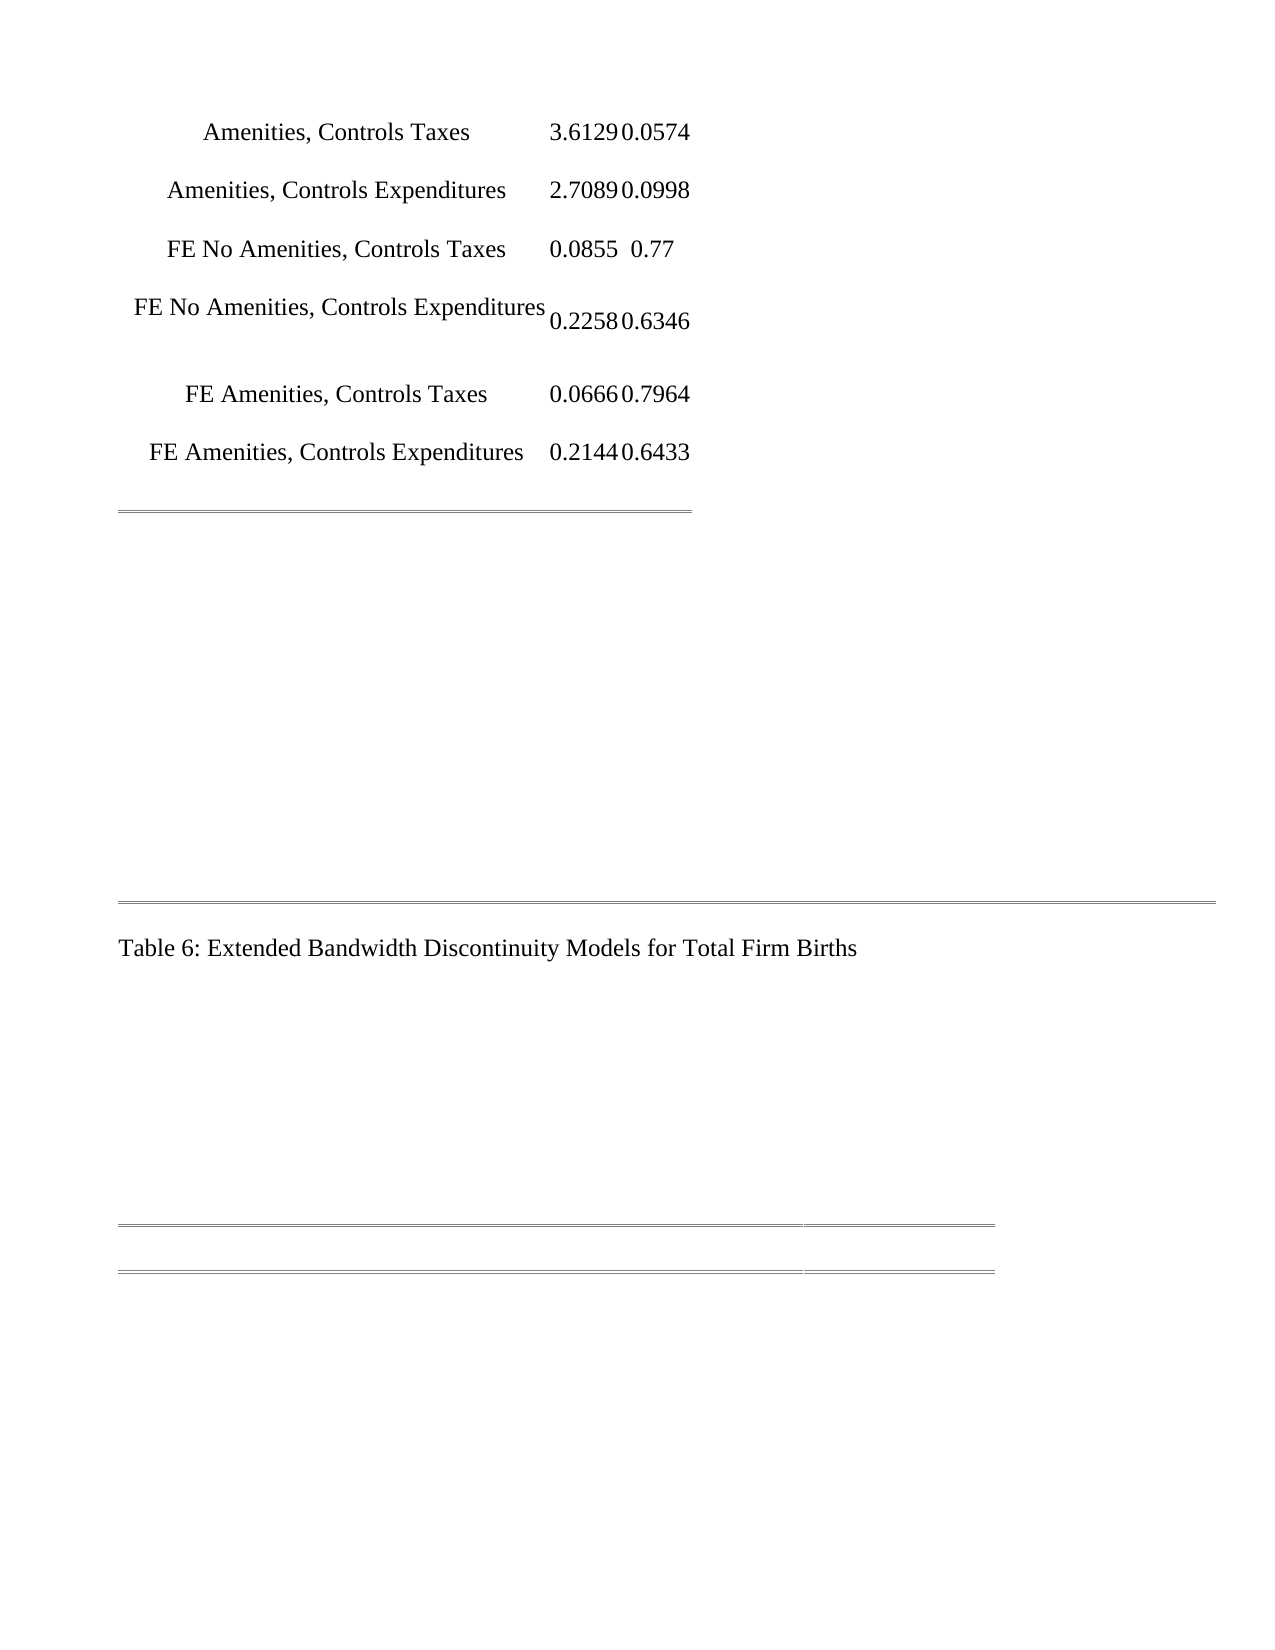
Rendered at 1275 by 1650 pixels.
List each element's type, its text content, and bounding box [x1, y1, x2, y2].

table_cell [896, 1210, 995, 1224]
table_cell 0.6433 [619, 437, 692, 495]
table_cell [118, 727, 548, 785]
table_cell [458, 1360, 995, 1418]
table_cell [118, 495, 548, 510]
text Table 6: Extended Bandwidth Discontinuity Models for Total Firm Births [118, 933, 1216, 962]
table_cell 0.0855 [548, 234, 619, 292]
table_cell [619, 513, 692, 542]
table_cell [804, 1210, 896, 1224]
table_cell [118, 1117, 458, 1152]
table_cell Amenities, Controls Taxes [118, 117, 548, 176]
table_cell [631, 1227, 717, 1256]
table_cell [458, 1256, 544, 1270]
table_cell [544, 1256, 631, 1270]
table_cell FE No Amenities, Controls Expenditures [118, 292, 548, 379]
table_cell 0.0574 [619, 117, 692, 176]
table_cell 0.2144 [548, 437, 619, 495]
table_cell 0.2258 [548, 292, 619, 379]
table_cell 2.7089 [548, 176, 619, 234]
table_cell 0.0666 [548, 379, 619, 437]
table_cell [118, 513, 548, 542]
table_cell [118, 1152, 458, 1210]
table_cell [631, 1274, 717, 1302]
table_cell [118, 1360, 458, 1418]
table_header [458, 967, 995, 1025]
table_cell [118, 1227, 458, 1256]
table_cell [548, 600, 692, 658]
table_cell 3.6129 [548, 117, 619, 176]
table_cell [458, 1274, 544, 1302]
table_cell [548, 513, 619, 542]
table_cell [631, 1210, 717, 1224]
table_cell [631, 1256, 717, 1270]
table_cell [458, 1227, 544, 1256]
table_cell [896, 1256, 995, 1270]
table_cell [544, 1227, 631, 1256]
table_cell [544, 1274, 631, 1302]
table_cell [118, 59, 548, 117]
table_cell [896, 1227, 995, 1256]
table_cell 0.0998 [619, 176, 692, 234]
table_cell [804, 1274, 896, 1302]
table_cell [548, 692, 692, 727]
table_cell [118, 1453, 458, 1487]
table_cell Amenities, Controls Expenditures [118, 176, 548, 234]
table_cell [118, 1210, 458, 1224]
table_cell [118, 1256, 458, 1270]
table_cell [717, 1256, 803, 1270]
table_cell [548, 785, 692, 843]
table_cell 0.7964 [619, 379, 692, 437]
table_cell [118, 658, 692, 692]
table_cell [118, 542, 548, 600]
table_cell [548, 59, 619, 117]
table_cell [118, 1419, 995, 1453]
table_cell [544, 1210, 631, 1224]
table_cell FE Amenities, Controls Taxes [118, 379, 548, 437]
table_cell FE Amenities, Controls Expenditures [118, 437, 548, 495]
table_cell [717, 1210, 803, 1224]
table_cell [548, 495, 619, 510]
table_cell [118, 600, 548, 658]
table_cell [804, 1256, 896, 1270]
table_cell [458, 1117, 995, 1152]
table_cell [458, 1302, 995, 1360]
table_cell [548, 542, 692, 600]
table_cell [458, 1210, 544, 1224]
table_cell [118, 1487, 458, 1545]
table_cell 0.77 [619, 234, 692, 292]
table_cell [717, 1227, 803, 1256]
table_cell [118, 1274, 458, 1302]
table_cell [118, 785, 548, 843]
table_cell [118, 1025, 458, 1083]
table_cell [458, 1025, 995, 1083]
table_cell [458, 1487, 995, 1545]
table_cell [458, 1453, 995, 1487]
table_cell [804, 1227, 896, 1256]
table_cell [118, 692, 548, 727]
table_cell [896, 1274, 995, 1302]
table_cell [118, 1083, 995, 1117]
table_cell [548, 727, 692, 785]
table_cell FE No Amenities, Controls Taxes [118, 234, 548, 292]
table_cell 0.6346 [619, 292, 692, 379]
table_cell [458, 1152, 995, 1210]
table_cell [118, 1302, 458, 1360]
table_cell [619, 495, 692, 510]
table_cell [717, 1274, 803, 1302]
table_cell [619, 59, 692, 117]
table_header [118, 967, 458, 1025]
